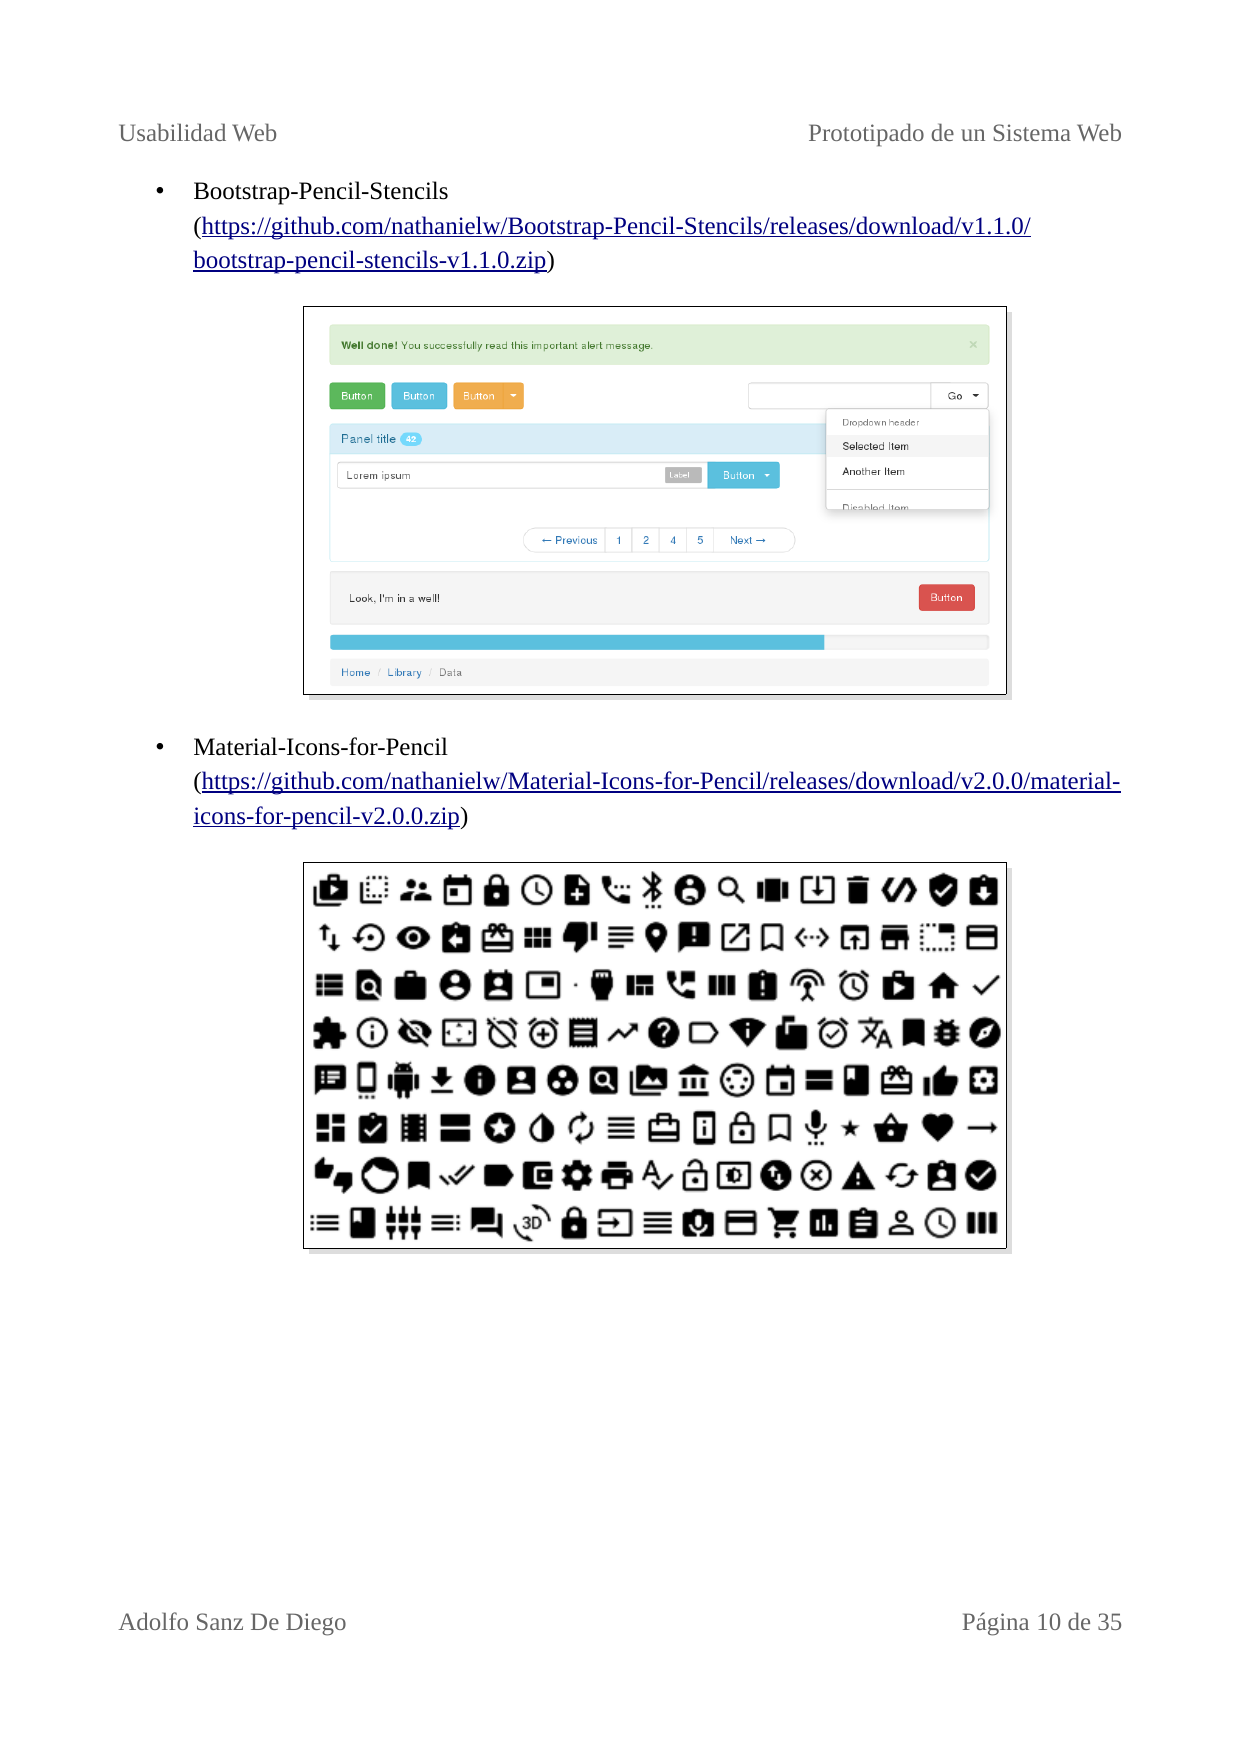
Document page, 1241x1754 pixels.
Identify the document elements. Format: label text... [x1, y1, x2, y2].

list Bootstrap-Pencil-Stencils (https://github.com/nathanielw/Bootstrap-Pencil-Stencils/releases/download/v1.1.0/bootstrap-pencil-stencils-v1.1.0.zip) [156, 176, 1122, 274]
picture [306, 865, 1003, 1246]
picture [306, 309, 1003, 691]
list Material-Icons-for-Pencil (https://github.com/nathanielw/Material-Icons-for-Pencil/releases/download/v2.0.0/material-icons-for-pencil-v2.0.0.zip) [156, 732, 1122, 830]
